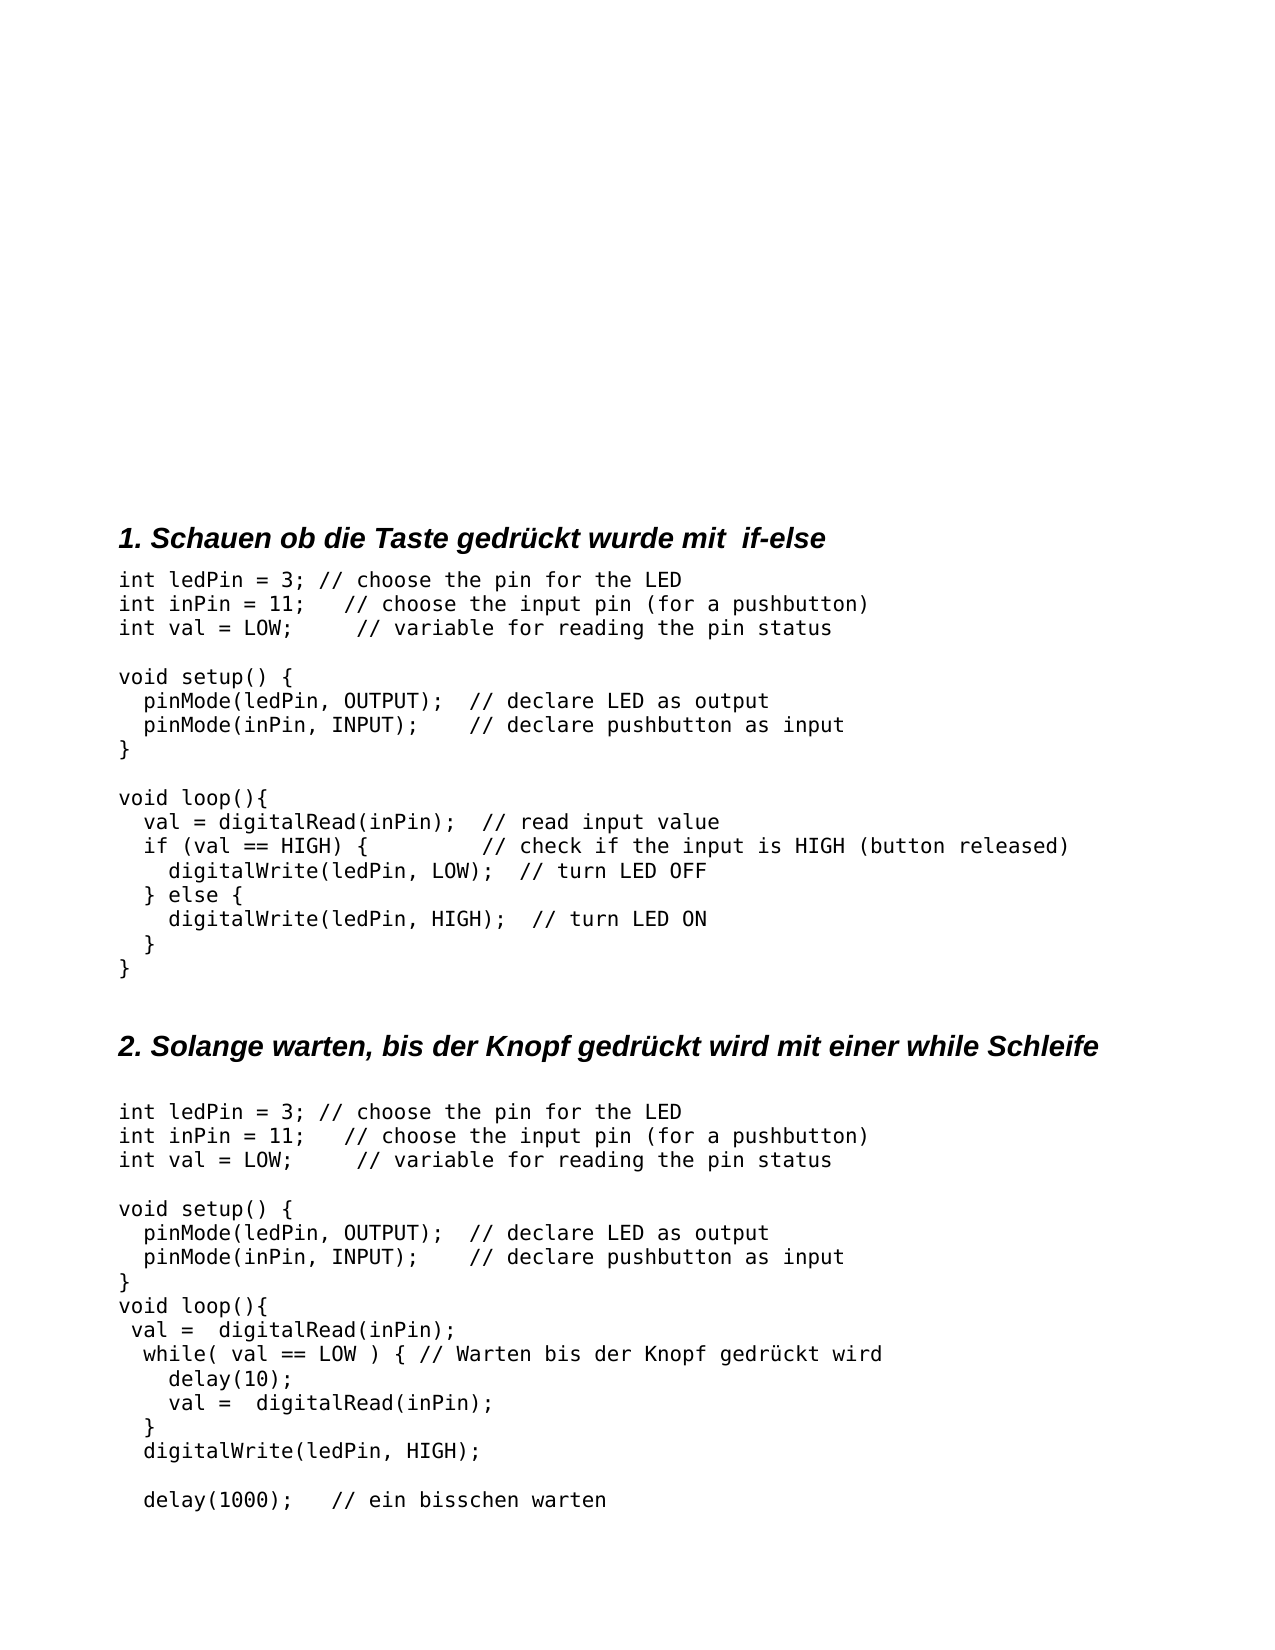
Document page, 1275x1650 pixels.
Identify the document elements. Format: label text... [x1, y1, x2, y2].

text } [118, 1415, 1157, 1439]
text while( val == LOW ) { // Warten bis der Knopf gedrückt wird [118, 1342, 1157, 1367]
subtitle 2. Solange warten, bis der Knopf gedrückt wird mit einer while Schleife [118, 1029, 1157, 1063]
text void setup() { [118, 665, 1157, 689]
text pinMode(ledPin, OUTPUT); // declare LED as output [118, 1221, 1157, 1245]
text void setup() { [118, 1197, 1157, 1221]
text digitalWrite(ledPin, HIGH); // turn LED ON [118, 907, 1157, 932]
text } [118, 956, 1157, 980]
text int ledPin = 3; // choose the pin for the LED [118, 1100, 1157, 1124]
text delay(10); [118, 1367, 1157, 1391]
text void loop(){ [118, 1294, 1157, 1318]
text if (val == HIGH) { // check if the input is HIGH (button released) [118, 834, 1157, 859]
text digitalWrite(ledPin, LOW); // turn LED OFF [118, 859, 1157, 883]
text val = digitalRead(inPin); [118, 1318, 1157, 1342]
text pinMode(inPin, INPUT); // declare pushbutton as input [118, 1245, 1157, 1270]
text int inPin = 11; // choose the input pin (for a pushbutton) [118, 1124, 1157, 1148]
text void loop(){ [118, 786, 1157, 810]
text delay(1000); // ein bisschen warten [118, 1488, 1157, 1512]
text } [118, 1270, 1157, 1294]
text pinMode(ledPin, OUTPUT); // declare LED as output [118, 689, 1157, 713]
text int val = LOW; // variable for reading the pin status [118, 616, 1157, 640]
text } [118, 932, 1157, 956]
text int inPin = 11; // choose the input pin (for a pushbutton) [118, 592, 1157, 616]
text int ledPin = 3; // choose the pin for the LED [118, 568, 1157, 592]
text digitalWrite(ledPin, HIGH); [118, 1439, 1157, 1464]
subtitle 1. Schauen ob die Taste gedrückt wurde mit if-else [118, 522, 1157, 555]
text int val = LOW; // variable for reading the pin status [118, 1148, 1157, 1173]
text pinMode(inPin, INPUT); // declare pushbutton as input [118, 713, 1157, 737]
text val = digitalRead(inPin); // read input value [118, 810, 1157, 834]
text val = digitalRead(inPin); [118, 1391, 1157, 1415]
text } [118, 737, 1157, 762]
text } else { [118, 883, 1157, 907]
